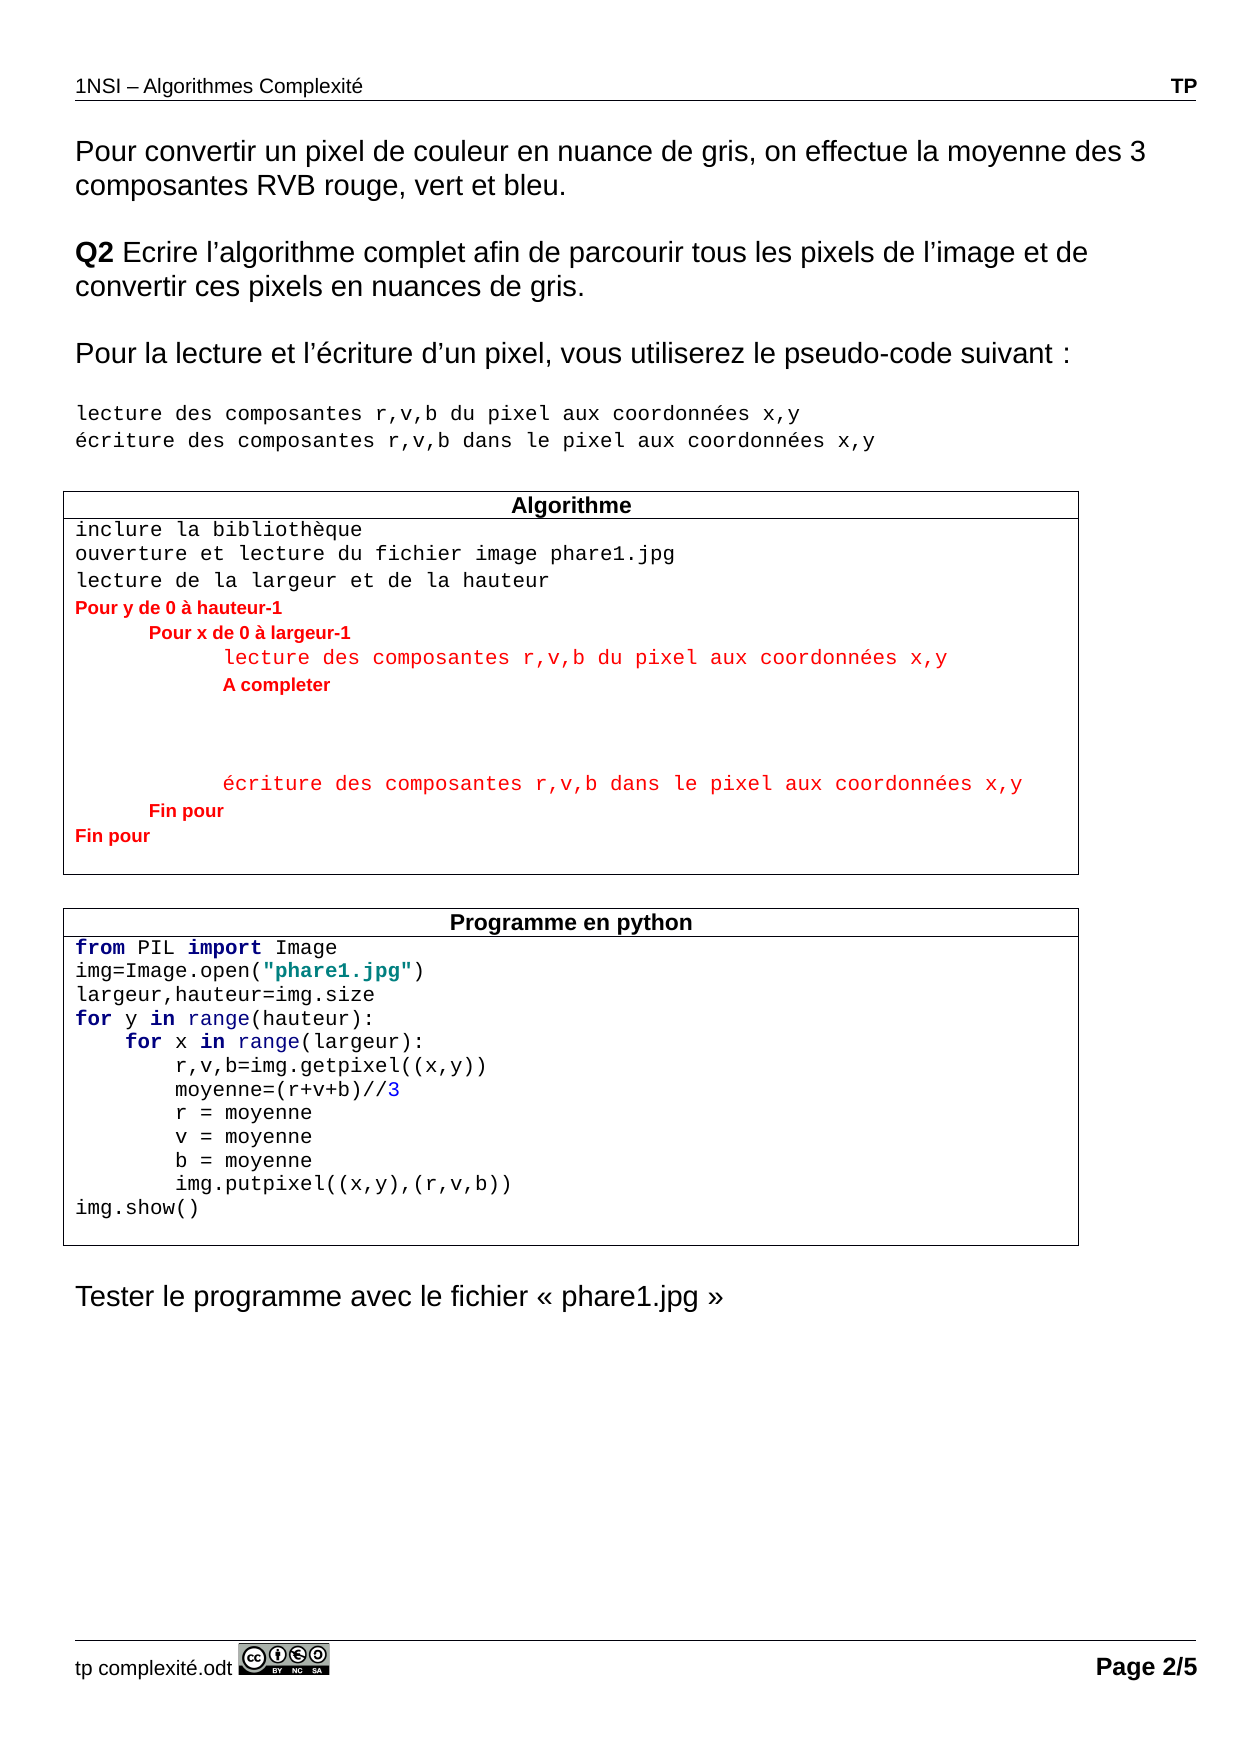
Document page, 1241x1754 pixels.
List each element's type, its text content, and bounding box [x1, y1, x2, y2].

text Pour la lecture et l’écriture d’un pixel, vous utiliserez le pseudo-code suivant : [75, 336, 1196, 369]
text Tester le programme avec le fichier « phare1.jpg » [75, 1279, 1196, 1313]
table_header Programme en python [64, 909, 1078, 936]
table_cell inclure la bibliothèque ouverture et lecture du fichier image phare1.jpg lecture de la largeur et de la hauteur Pour y de 0 à hauteur-1 Pour x de 0 à largeur-1 lecture des composantes r,v,b du pixel aux coordonnées x,y A completer écriture des composantes r,v,b dans le pixel aux coordonnées x,y Fin pour Fin pour [64, 519, 1078, 874]
text lecture des composantes r,v,b du pixel aux coordonnées x,y [75, 403, 1196, 426]
text écriture des composantes r,v,b dans le pixel aux coordonnées x,y [75, 430, 1196, 453]
table_header Algorithme [64, 492, 1078, 518]
text Q2 Ecrire l’algorithme complet afin de parcourir tous les pixels de l’image et de convertir ces pixels en nuances de gris. [75, 235, 1196, 302]
picture [238, 1643, 330, 1675]
text Pour convertir un pixel de couleur en nuance de gris, on effectue la moyenne des 3 composantes RVB rouge, vert et bleu. [75, 134, 1196, 201]
